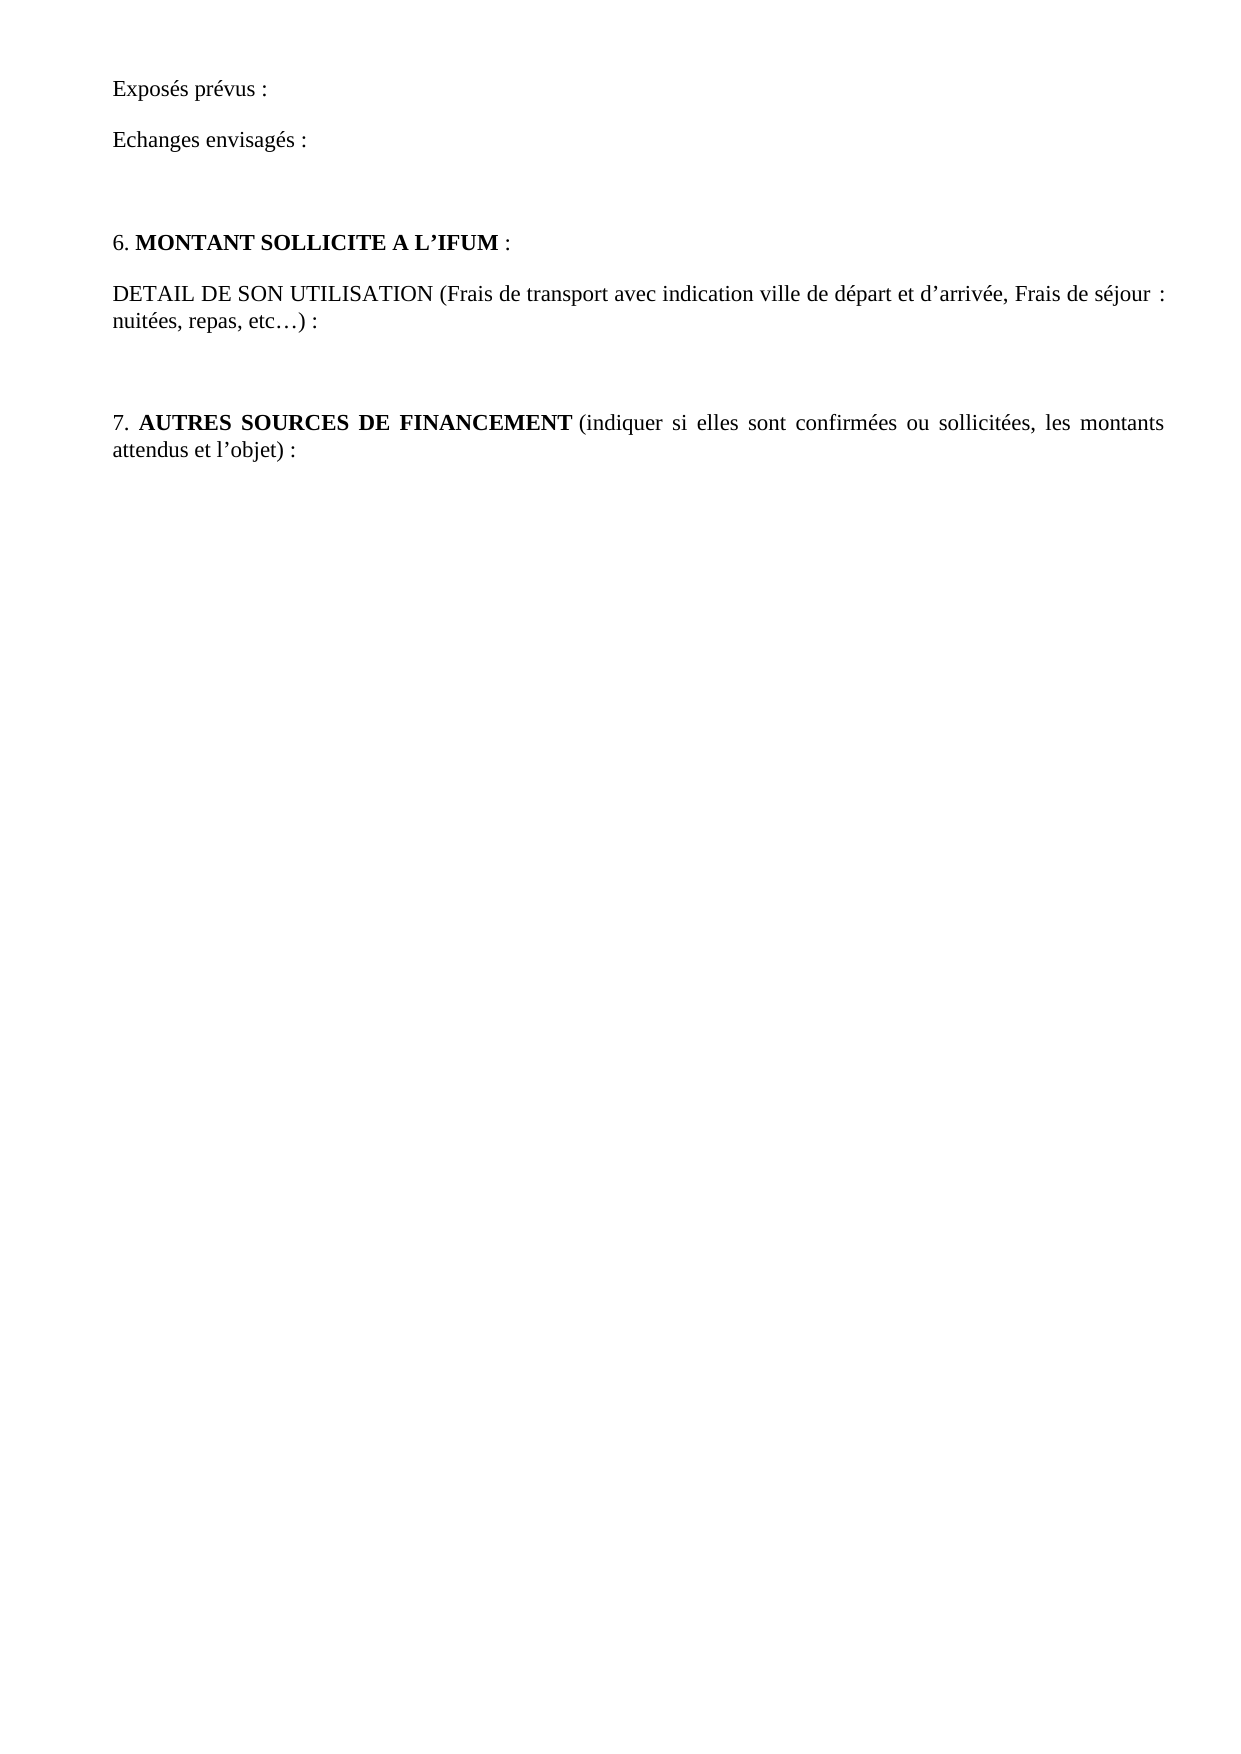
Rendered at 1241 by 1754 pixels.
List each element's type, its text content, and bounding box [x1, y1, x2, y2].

text 7. AUTRES SOURCES DE FINANCEMENT (indiquer si elles sont confirmées ou sollicitées, les montants attendus et l’objet) : [112, 409, 1165, 462]
text DETAIL DE SON UTILISATION (Frais de transport avec indication ville de départ et d’arrivée, Frais de séjour : nuitées, repas, etc…) : [112, 280, 1165, 333]
text Exposés prévus : [112, 75, 1165, 101]
text Echanges envisagés : [112, 126, 1165, 153]
text 6. MONTANT SOLLICITE A L’IFUM : [112, 229, 1165, 255]
